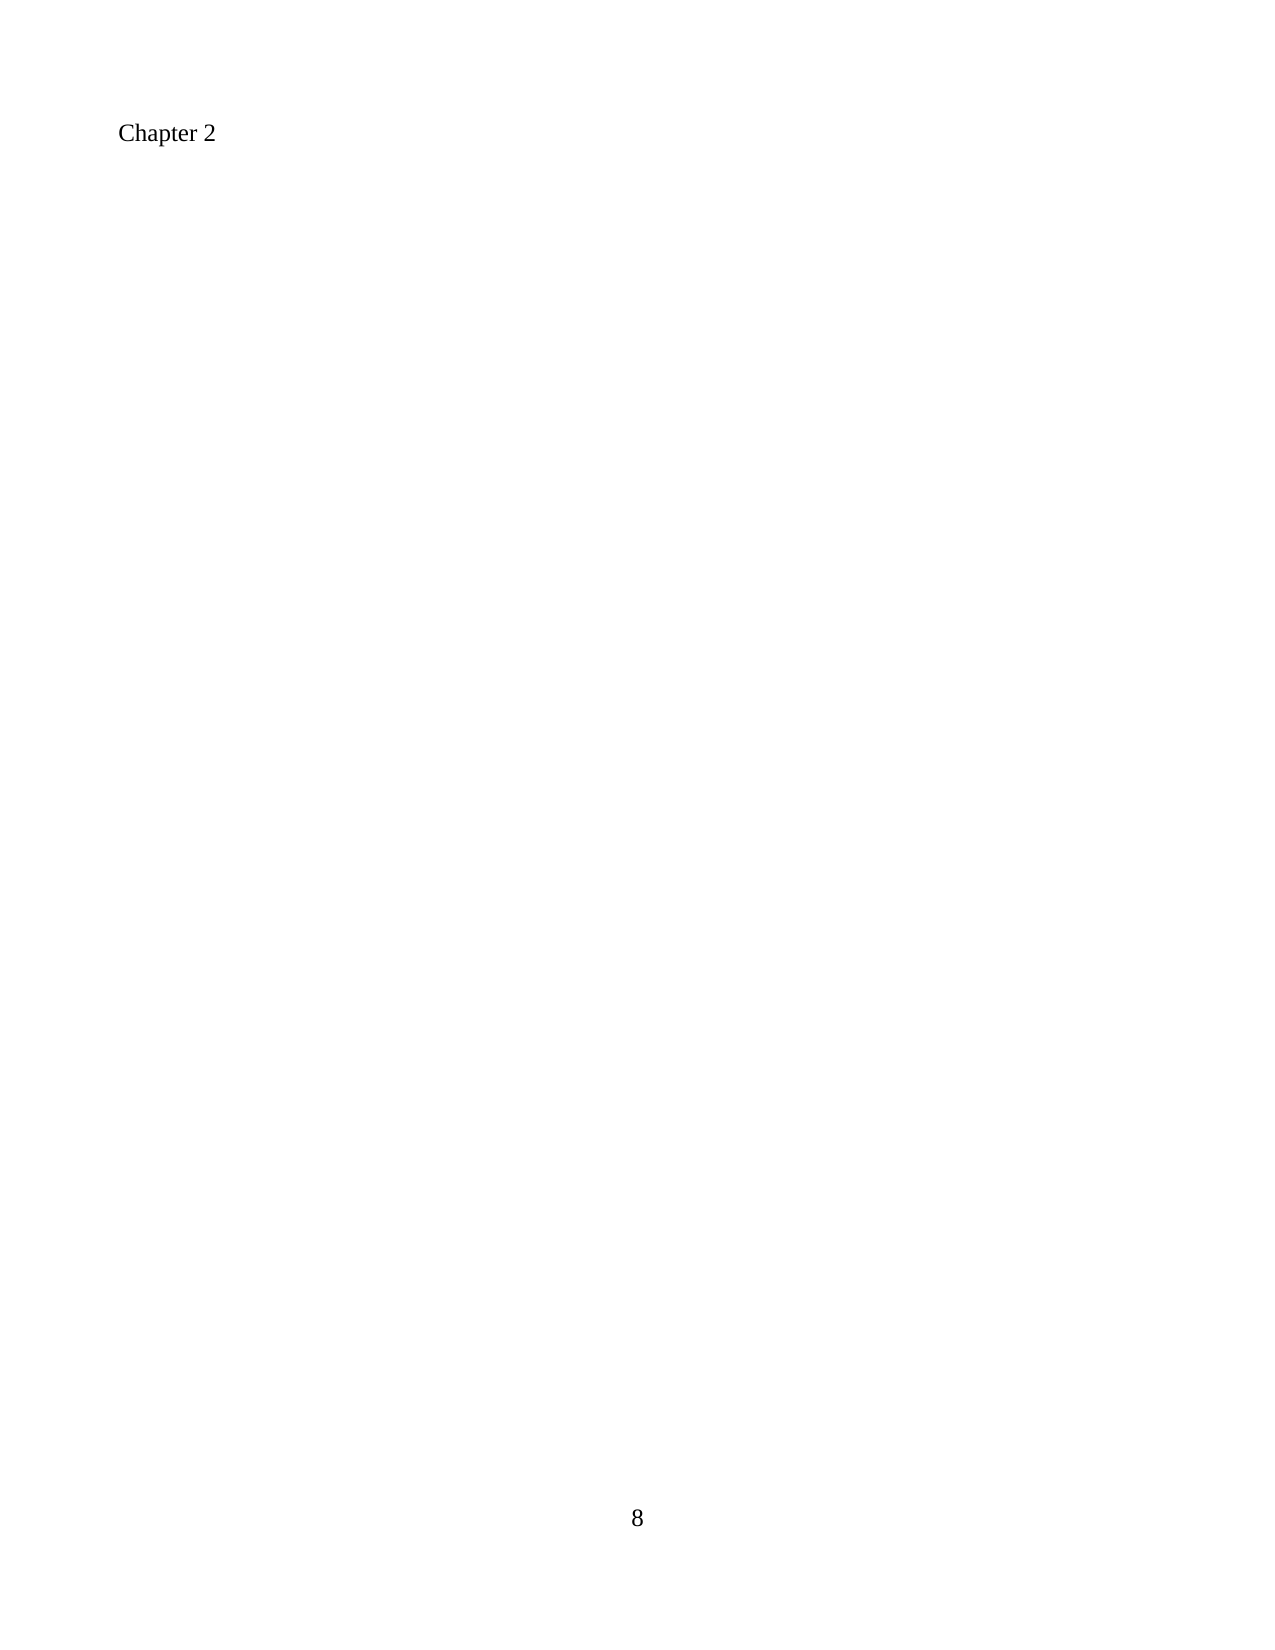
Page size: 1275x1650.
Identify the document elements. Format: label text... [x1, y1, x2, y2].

text Chapter 2 [118, 118, 1157, 147]
